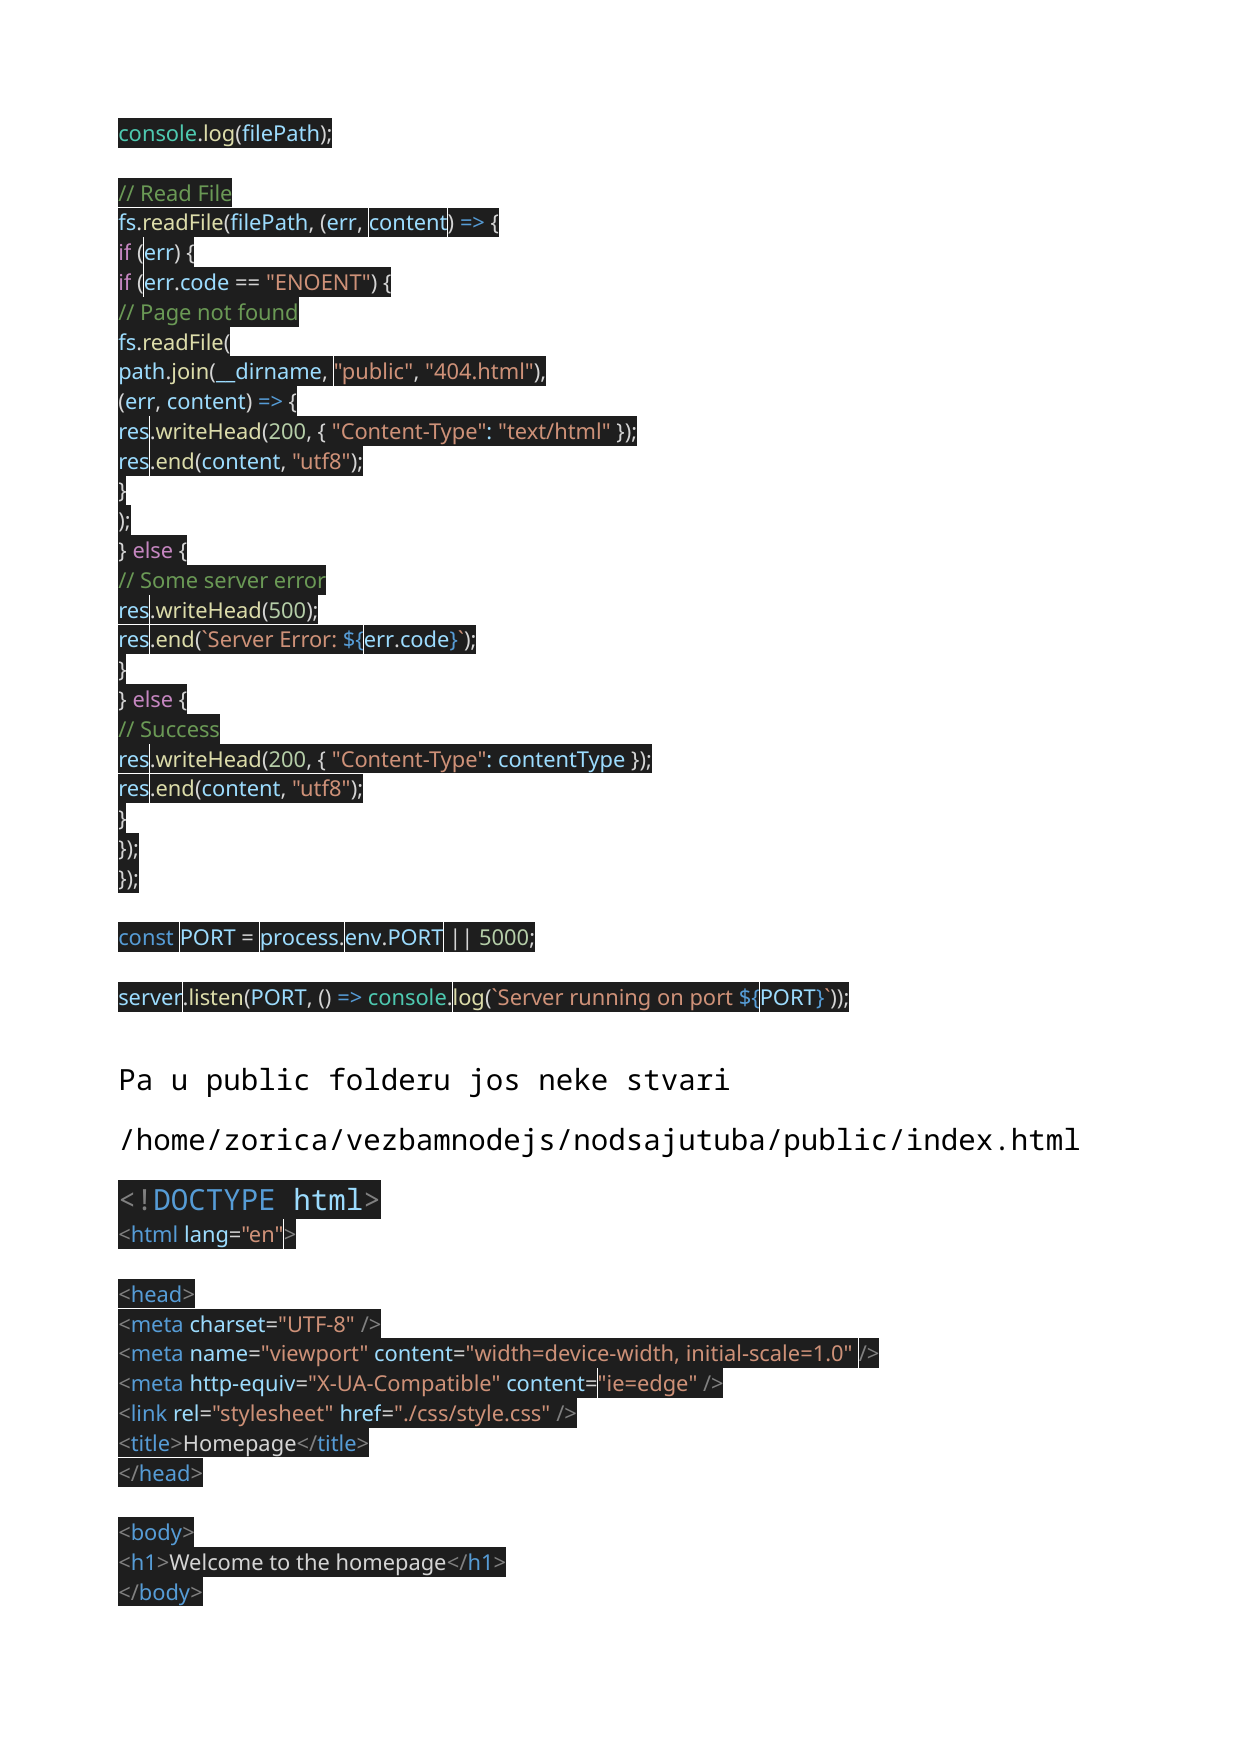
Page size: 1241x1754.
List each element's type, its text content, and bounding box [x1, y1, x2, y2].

text res.end(content, "utf8"); [118, 773, 1122, 803]
text ); [118, 505, 1122, 535]
text }); [118, 863, 1122, 893]
text } [118, 654, 1122, 684]
text // Page not found [118, 297, 1122, 327]
text } else { [118, 684, 1122, 714]
text <body> [118, 1517, 1122, 1547]
text // Read File [118, 178, 1122, 207]
text fs.readFile(filePath, (err, content) => { [118, 207, 1122, 237]
text // Some server error [118, 565, 1122, 595]
text <meta charset="UTF-8" /> [118, 1308, 1122, 1338]
text } else { [118, 535, 1122, 565]
text <link rel="stylesheet" href="./css/style.css" /> [118, 1398, 1122, 1428]
text <!DOCTYPE html> [118, 1179, 1122, 1219]
text res.end(content, "utf8"); [118, 446, 1122, 476]
text <head> [118, 1279, 1122, 1308]
text <h1>Welcome to the homepage</h1> [118, 1547, 1122, 1577]
text Pa u public folderu jos neke stvari [118, 1059, 1122, 1099]
text } [118, 803, 1122, 833]
text if (err.code == "ENOENT") { [118, 267, 1122, 297]
text server.listen(PORT, () => console.log(`Server running on port ${PORT}`)); [118, 982, 1122, 1012]
text }); [118, 833, 1122, 863]
text </head> [118, 1457, 1122, 1487]
text } [118, 476, 1122, 505]
text res.end(`Server Error: ${err.code}`); [118, 624, 1122, 654]
text console.log(filePath); [118, 118, 1122, 148]
text if (err) { [118, 237, 1122, 267]
text /home/zorica/vezbamnodejs/nodsajutuba/public/index.html [118, 1119, 1122, 1159]
text <html lang="en"> [118, 1219, 1122, 1249]
text <title>Homepage</title> [118, 1428, 1122, 1457]
text fs.readFile( [118, 327, 1122, 356]
text <meta http-equiv="X-UA-Compatible" content="ie=edge" /> [118, 1368, 1122, 1398]
text // Success [118, 714, 1122, 744]
text res.writeHead(200, { "Content-Type": contentType }); [118, 744, 1122, 773]
text res.writeHead(500); [118, 595, 1122, 624]
text res.writeHead(200, { "Content-Type": "text/html" }); [118, 416, 1122, 446]
text </body> [118, 1577, 1122, 1606]
text (err, content) => { [118, 386, 1122, 416]
text <meta name="viewport" content="width=device-width, initial-scale=1.0" /> [118, 1338, 1122, 1368]
text path.join(__dirname, "public", "404.html"), [118, 356, 1122, 386]
text const PORT = process.env.PORT || 5000; [118, 922, 1122, 952]
